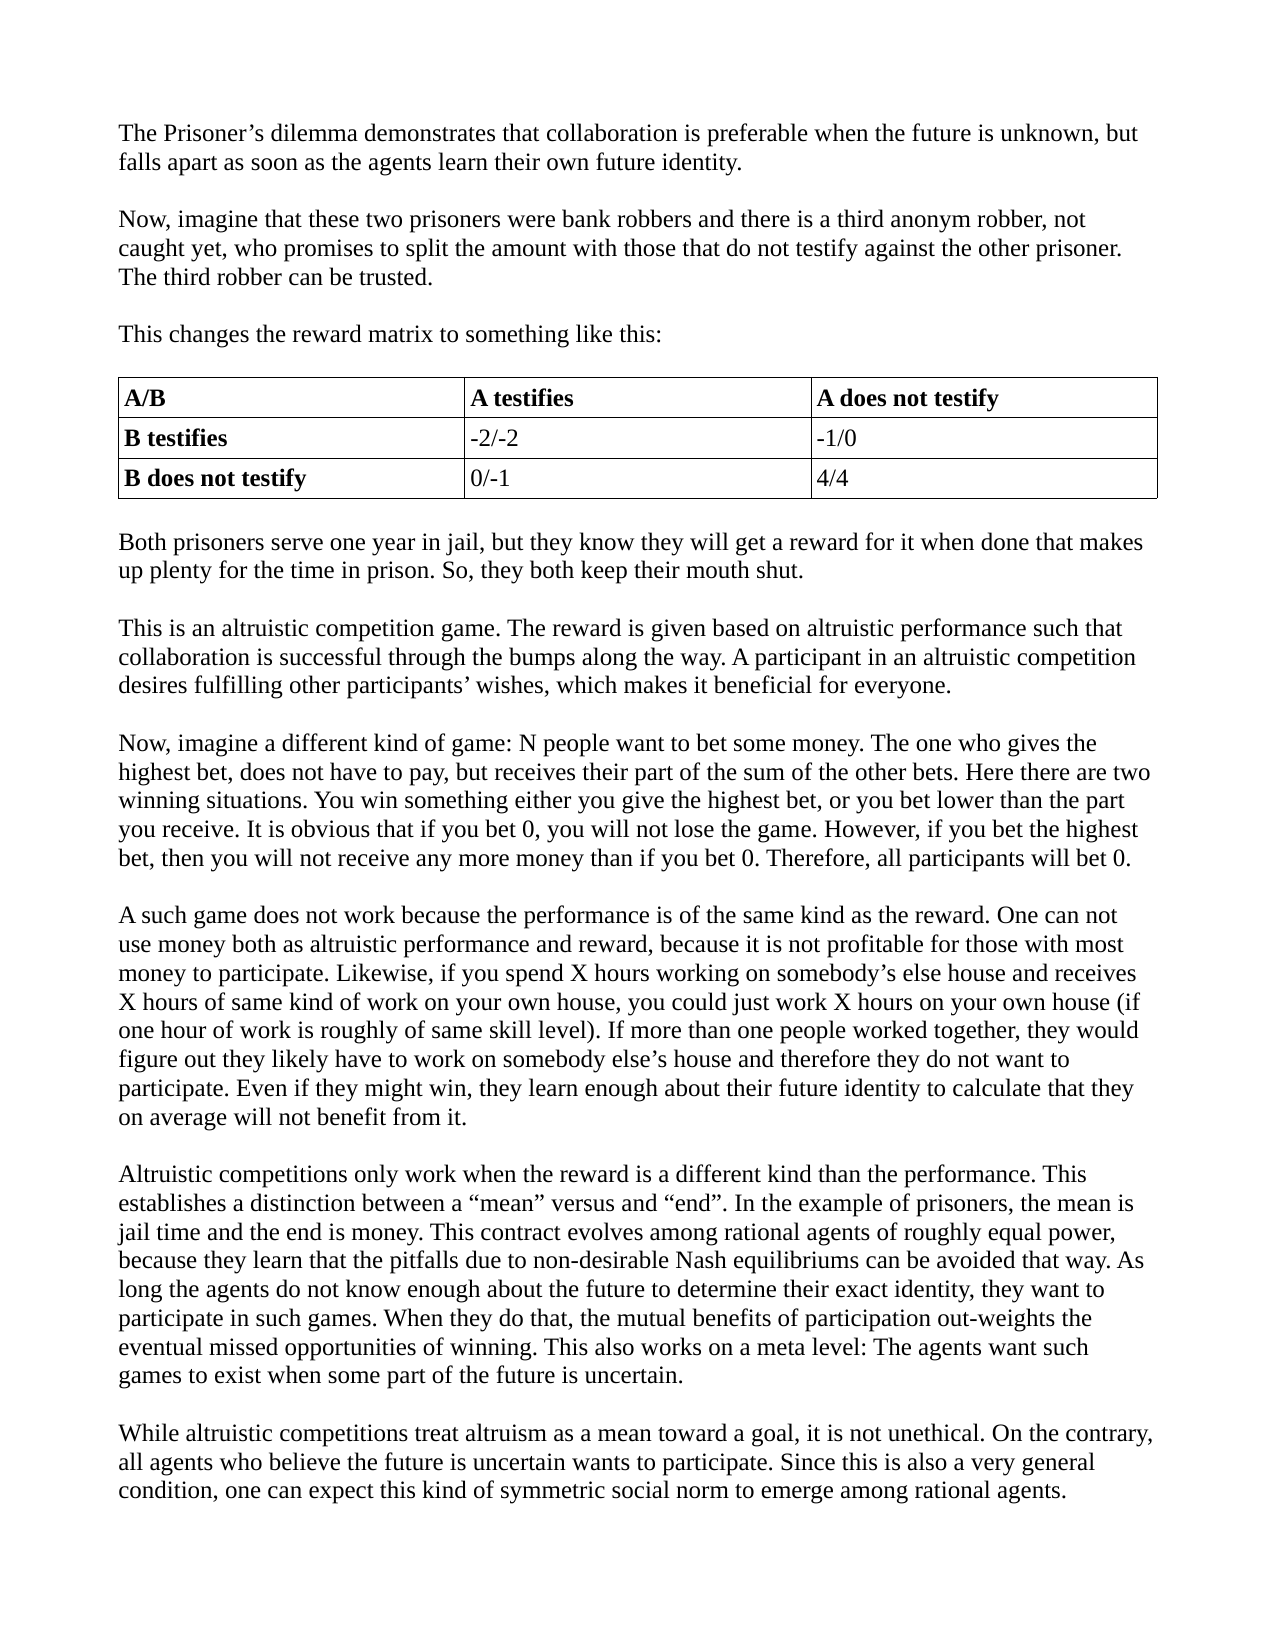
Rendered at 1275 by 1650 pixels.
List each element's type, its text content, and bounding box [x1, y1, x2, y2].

table_cell 0/-1 [465, 459, 811, 498]
table_header A/B [119, 378, 464, 417]
table_cell B does not testify [119, 459, 464, 498]
table_header A testifies [465, 378, 811, 417]
table_cell -2/-2 [465, 418, 811, 457]
text Now, imagine a different kind of game: N people want to bet some money. The one who gives the highest bet, does not have to pay, but receives their part of the sum of the other bets. Here there are two winning situations. You win something either you give the highest bet, or you bet lower than the part you receive. It is obvious that if you bet 0, you will not lose the game. However, if you bet the highest bet, then you will not receive any more money than if you bet 0. Therefore, all participants will bet 0. [118, 728, 1157, 872]
text The Prisoner’s dilemma demonstrates that collaboration is preferable when the future is unknown, but falls apart as soon as the agents learn their own future identity. [118, 118, 1157, 176]
text A such game does not work because the performance is of the same kind as the reward. One can not use money both as altruistic performance and reward, because it is not profitable for those with most money to participate. Likewise, if you spend X hours working on somebody’s else house and receives X hours of same kind of work on your own house, you could just work X hours on your own house (if one hour of work is roughly of same skill level). If more than one people worked together, they would figure out they likely have to work on somebody else’s house and therefore they do not want to participate. Even if they might win, they learn enough about their future identity to calculate that they on average will not benefit from it. [118, 900, 1157, 1130]
text Now, imagine that these two prisoners were bank robbers and there is a third anonym robber, not caught yet, who promises to split the amount with those that do not testify against the other prisoner. The third robber can be trusted. [118, 204, 1157, 291]
text While altruistic competitions treat altruism as a mean toward a goal, it is not unethical. On the contrary, all agents who believe the future is uncertain wants to participate. Since this is also a very general condition, one can expect this kind of symmetric social norm to emerge among rational agents. [118, 1418, 1157, 1504]
text Altruistic competitions only work when the reward is a different kind than the performance. This establishes a distinction between a “mean” versus and “end”. In the example of prisoners, the mean is jail time and the end is money. This contract evolves among rational agents of roughly equal power, because they learn that the pitfalls due to non-desirable Nash equilibriums can be avoided that way. As long the agents do not know enough about the future to determine their exact identity, they want to participate in such games. When they do that, the mutual benefits of participation out-weights the eventual missed opportunities of winning. This also works on a meta level: The agents want such games to exist when some part of the future is uncertain. [118, 1159, 1157, 1389]
text This is an altruistic competition game. The reward is given based on altruistic performance such that collaboration is successful through the bumps along the way. A participant in an altruistic competition desires fulfilling other participants’ wishes, which makes it beneficial for everyone. [118, 613, 1157, 699]
table_header A does not testify [812, 378, 1157, 417]
table_cell 4/4 [812, 459, 1157, 498]
text This changes the reward matrix to something like this: [118, 319, 1157, 348]
table_cell -1/0 [812, 418, 1157, 457]
table_cell B testifies [119, 418, 464, 457]
text Both prisoners serve one year in jail, but they know they will get a reward for it when done that makes up plenty for the time in prison. So, they both keep their mouth shut. [118, 527, 1157, 584]
